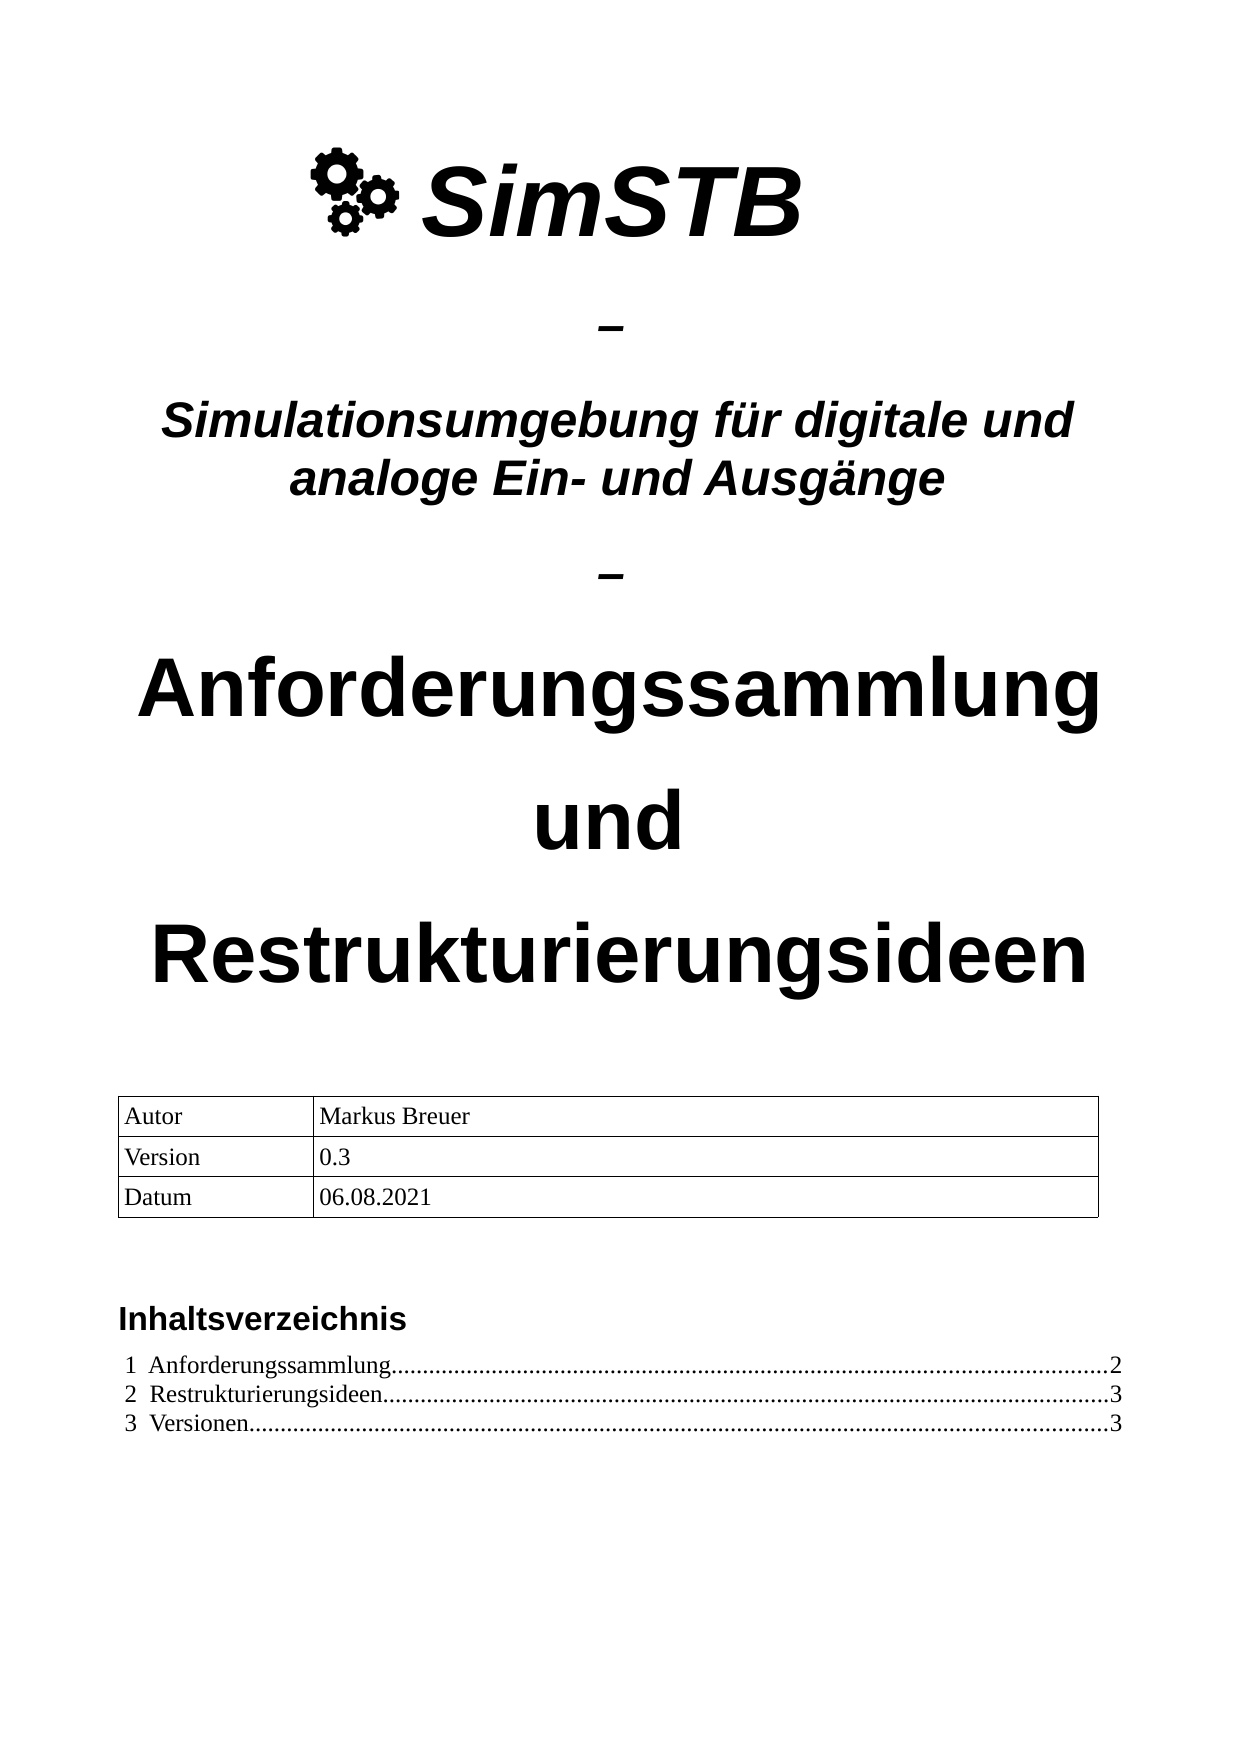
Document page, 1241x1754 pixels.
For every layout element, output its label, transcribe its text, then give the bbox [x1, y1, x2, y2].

title Anforderungssammlung [118, 638, 1122, 734]
subtitle und [118, 771, 1122, 867]
title Simulationsumgebung für digitale und analoge Ein- und Ausgänge [118, 391, 1122, 506]
text 1 Anforderungssammlung 2 [118, 1350, 1122, 1379]
subtitle Restrukturierungsideen [118, 905, 1122, 1001]
title SimSTB [118, 143, 1122, 258]
table_cell Datum [119, 1177, 313, 1217]
text 3 Versionen 3 [118, 1408, 1122, 1436]
table_cell 06.08.2021 [314, 1177, 1098, 1217]
text 2 Restrukturierungsideen 3 [118, 1379, 1122, 1408]
table_cell 0.3 [314, 1137, 1098, 1176]
table_cell Version [119, 1137, 313, 1176]
title – [118, 296, 1122, 353]
picture [310, 147, 400, 237]
table_header Markus Breuer [314, 1097, 1098, 1136]
table_header Autor [119, 1097, 313, 1136]
title – [118, 543, 1122, 601]
subtitle Inhaltsverzeichnis [118, 1299, 1122, 1338]
